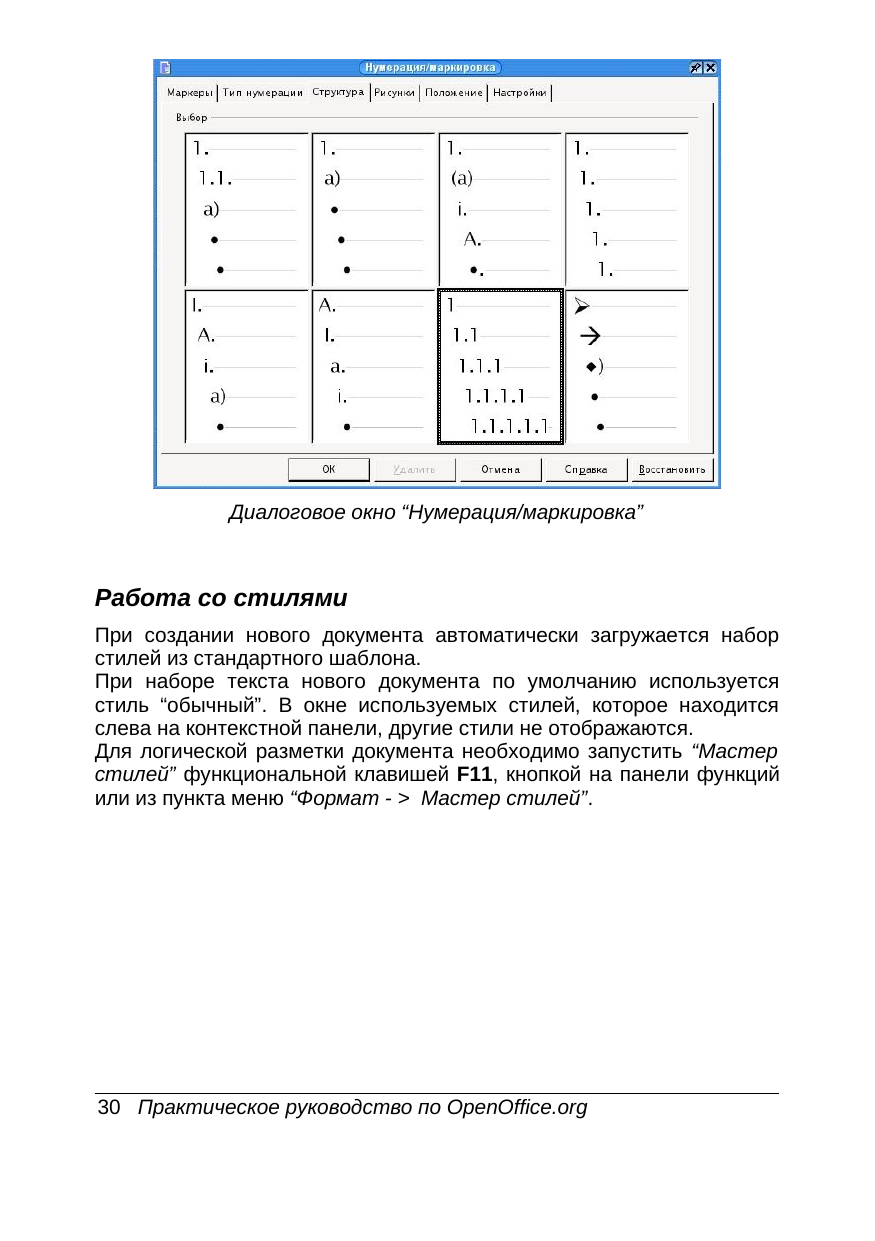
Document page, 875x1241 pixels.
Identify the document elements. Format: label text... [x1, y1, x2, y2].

picture [153, 59, 722, 489]
text Диалоговое окно “Нумерация/маркировка” [94, 59, 779, 524]
text При наборе текста нового документа по умолчанию используется стиль “обычный”. В окне используемых стилей, которое находится слева на контекстной панели, другие стили не отображаются. [94, 670, 779, 740]
text Для логической разметки документа необходимо запустить “Мастер стилей” функциональной клавишей F11, кнопкой на панели функций или из пункта меню “Формат - > Мастер стилей”. [94, 740, 779, 809]
text При создании нового документа автоматически загружается набор стилей из стандартного шаблона. [94, 624, 779, 670]
subtitle Работа со стилями [94, 583, 779, 611]
